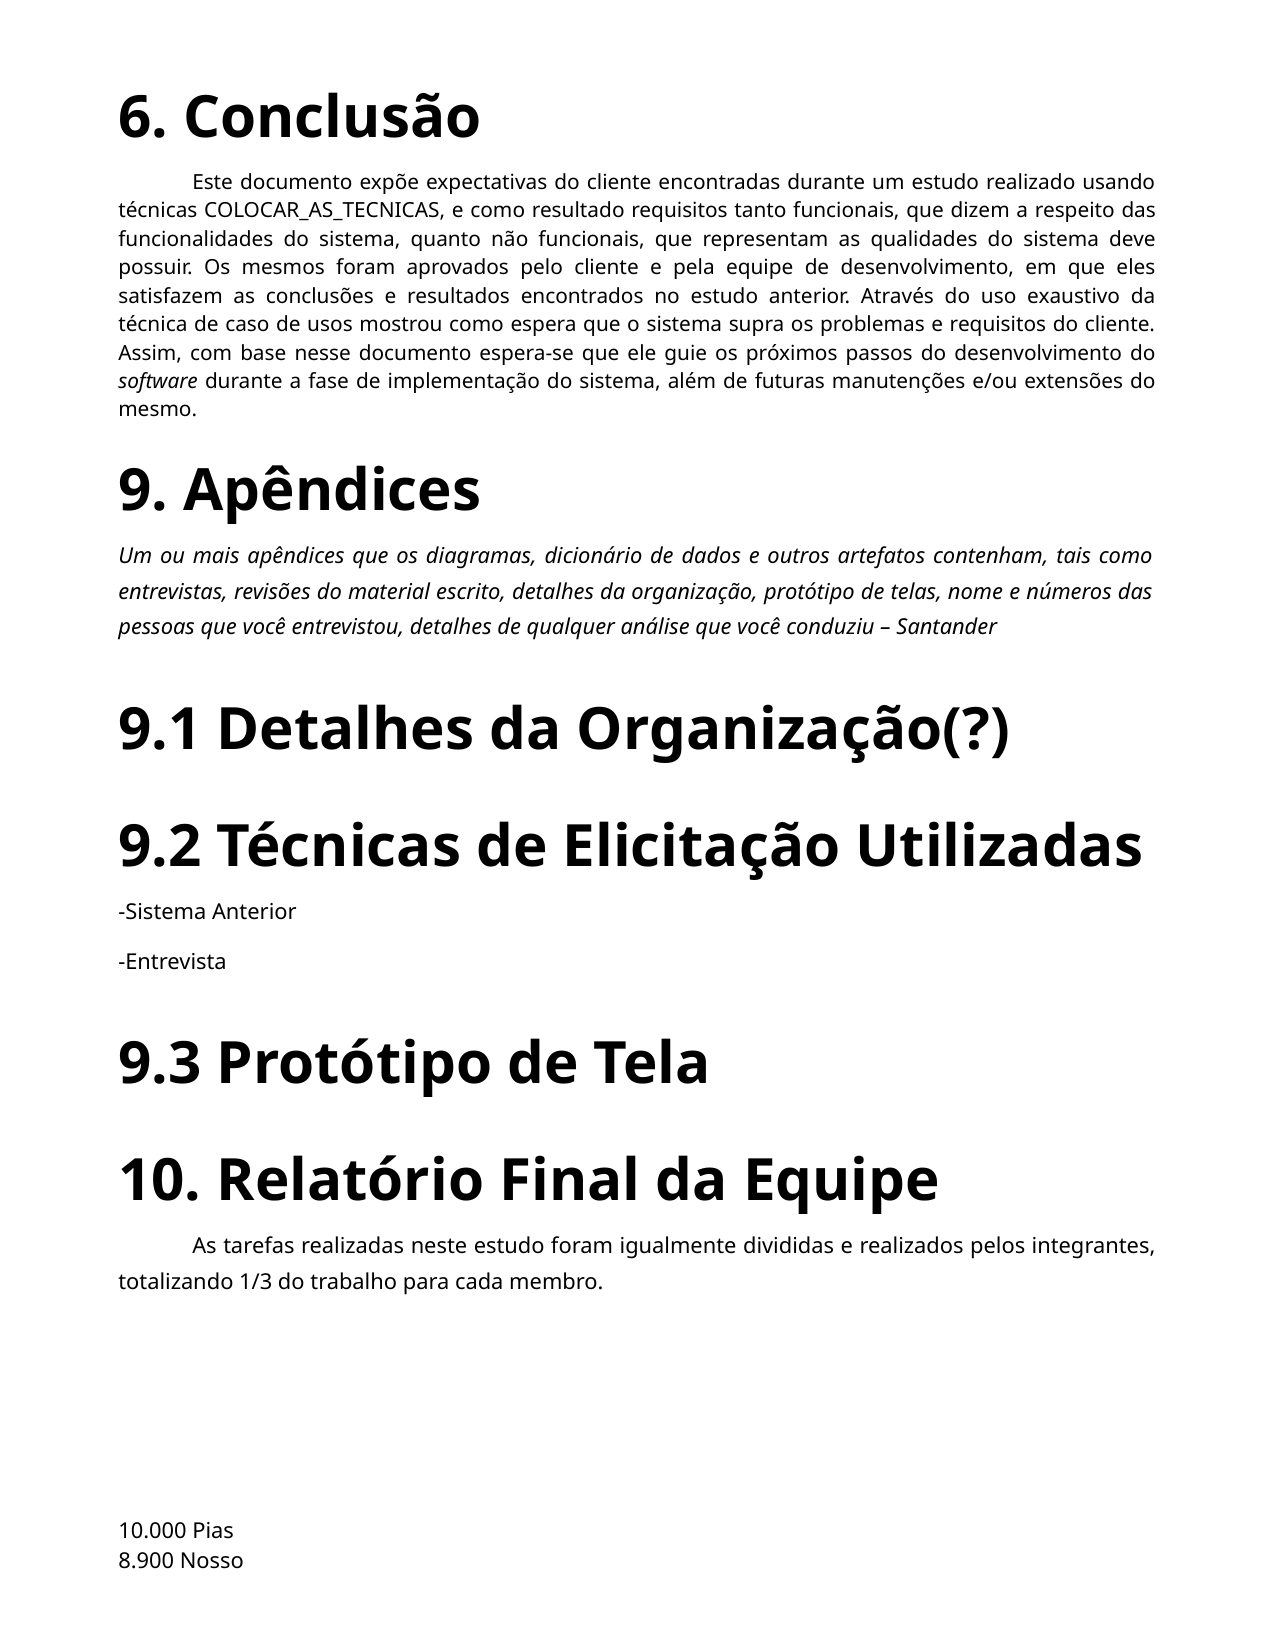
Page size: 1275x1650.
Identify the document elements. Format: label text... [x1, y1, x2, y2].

text 9.1 Detalhes da Organização(?) [118, 687, 1157, 766]
text 10. Relatório Final da Equipe [118, 1138, 1157, 1218]
text -Entrevista [118, 946, 1157, 976]
text -Sistema Anterior [118, 896, 1157, 925]
text 6. Conclusão [118, 75, 1157, 154]
text Este documento expõe expectativas do cliente encontradas durante um estudo realizado usando técnicas COLOCAR_AS_TECNICAS, e como resultado requisitos tanto funcionais, que dizem a respeito das funcionalidades do sistema, quanto não funcionais, que representam as qualidades do sistema deve possuir. Os mesmos foram aprovados pelo cliente e pela equipe de desenvolvimento, em que eles satisfazem as conclusões e resultados encontrados no estudo anterior. Através do uso exaustivo da técnica de caso de usos mostrou como espera que o sistema supra os problemas e requisitos do cliente. Assim, com base nesse documento espera-se que ele guie os próximos passos do desenvolvimento do software durante a fase de implementação do sistema, além de futuras manutenções e/ou extensões do mesmo. [118, 167, 1157, 423]
text 9.3 Protótipo de Tela [118, 1021, 1157, 1101]
text 9. Apêndices [118, 448, 1157, 527]
text 9.2 Técnicas de Elicitação Utilizadas [118, 804, 1157, 883]
text As tarefas realizadas neste estudo foram igualmente divididas e realizados pelos integrantes, totalizando 1/3 do trabalho para cada membro. [118, 1230, 1157, 1296]
text Um ou mais apêndices que os diagramas, dicionário de dados e outros artefatos contenham, tais como entrevistas, revisões do material escrito, detalhes da organização, protótipo de telas, nome e números das pessoas que você entrevistou, detalhes de qualquer análise que você conduziu – Santander [118, 540, 1157, 641]
